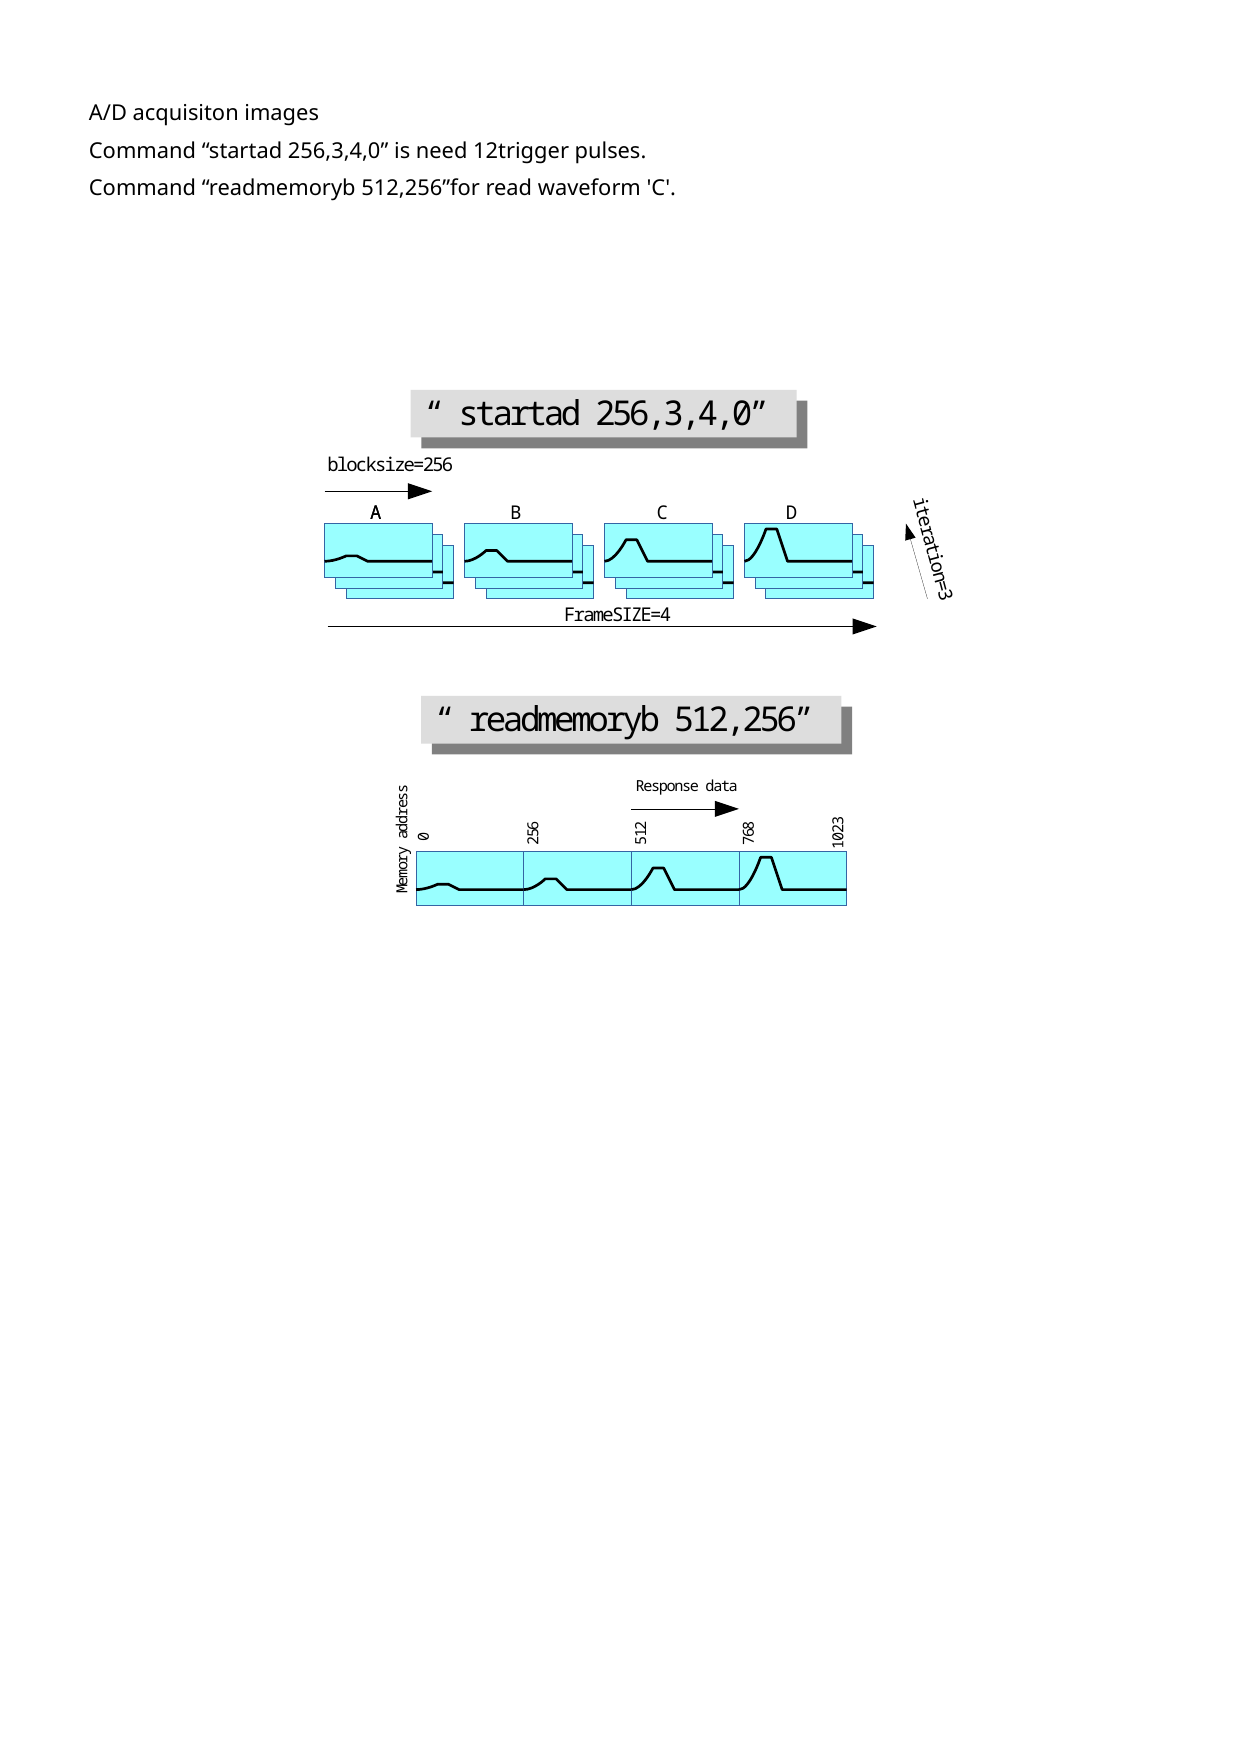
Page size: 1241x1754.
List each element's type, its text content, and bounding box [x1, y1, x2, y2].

text Command “readmemoryb 512,256”for read waveform 'C'. [89, 168, 1181, 206]
text A/D acquisiton images [89, 93, 1181, 131]
text Command “startad 256,3,4,0” is need 12trigger pulses. [89, 131, 1181, 168]
